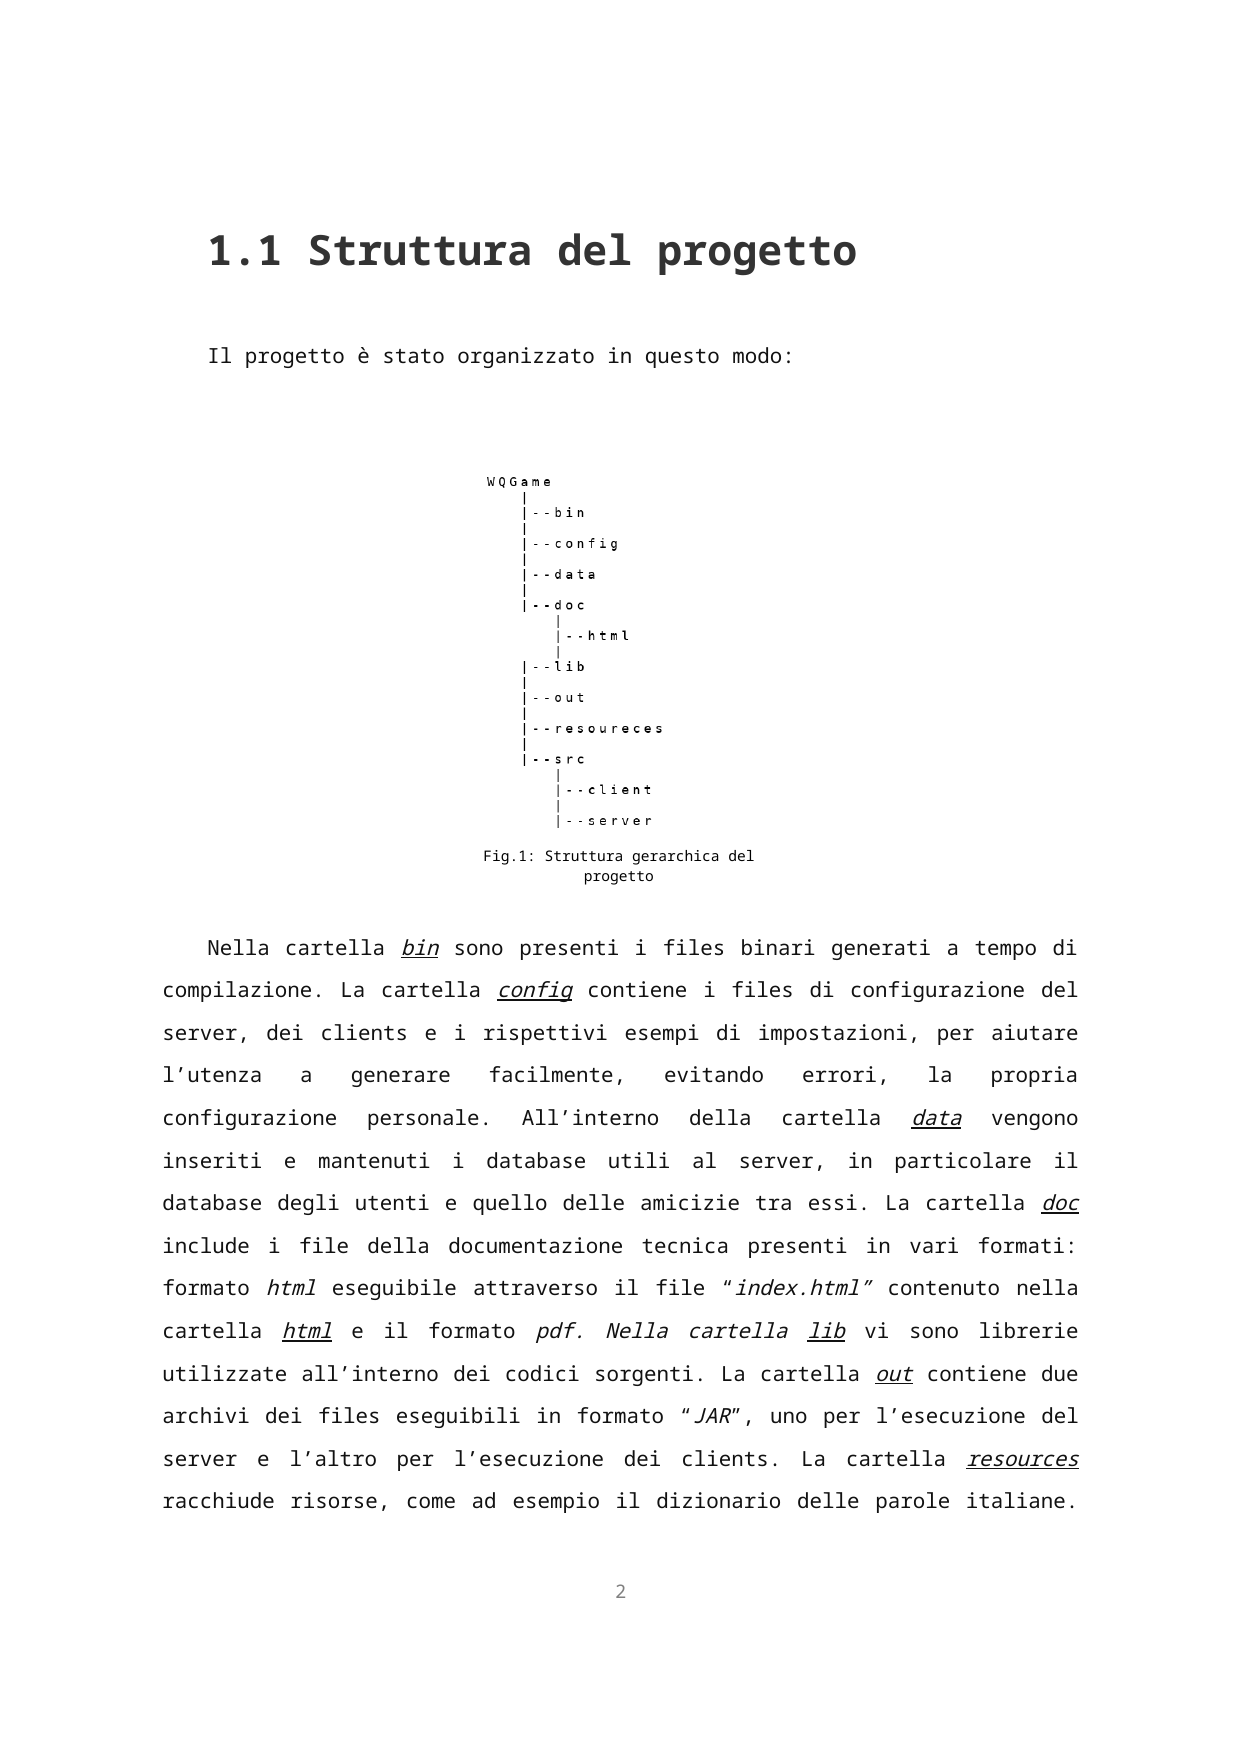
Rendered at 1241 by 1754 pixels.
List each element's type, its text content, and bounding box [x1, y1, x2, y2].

text Il progetto è stato organizzato in questo modo: [162, 341, 1078, 369]
picture [428, 458, 813, 843]
text 1.1 Struttura del progetto [207, 221, 1078, 278]
text Nella cartella bin sono presenti i files binari generati a tempo di compilazione. La cartella config contiene i files di configurazione del server, dei clients e i rispettivi esempi di impostazioni, per aiutare l’utenza a generare facilmente, evitando errori, la propria configurazione personale. All’interno della cartella data vengono inseriti e mantenuti i database utili al server, in particolare il database degli utenti e quello delle amicizie tra essi. La cartella doc include i file della documentazione tecnica presenti in vari formati: formato html eseguibile attraverso il file “index.html” contenuto nella cartella html e il formato pdf. Nella cartella lib vi sono librerie utilizzate all’interno dei codici sorgenti. La cartella out contiene due archivi dei files eseguibili in formato “JAR”, uno per l’esecuzione del server e l’altro per l’esecuzione dei clients. La cartella resources racchiude risorse, come ad esempio il dizionario delle parole italiane. [162, 933, 1078, 1515]
